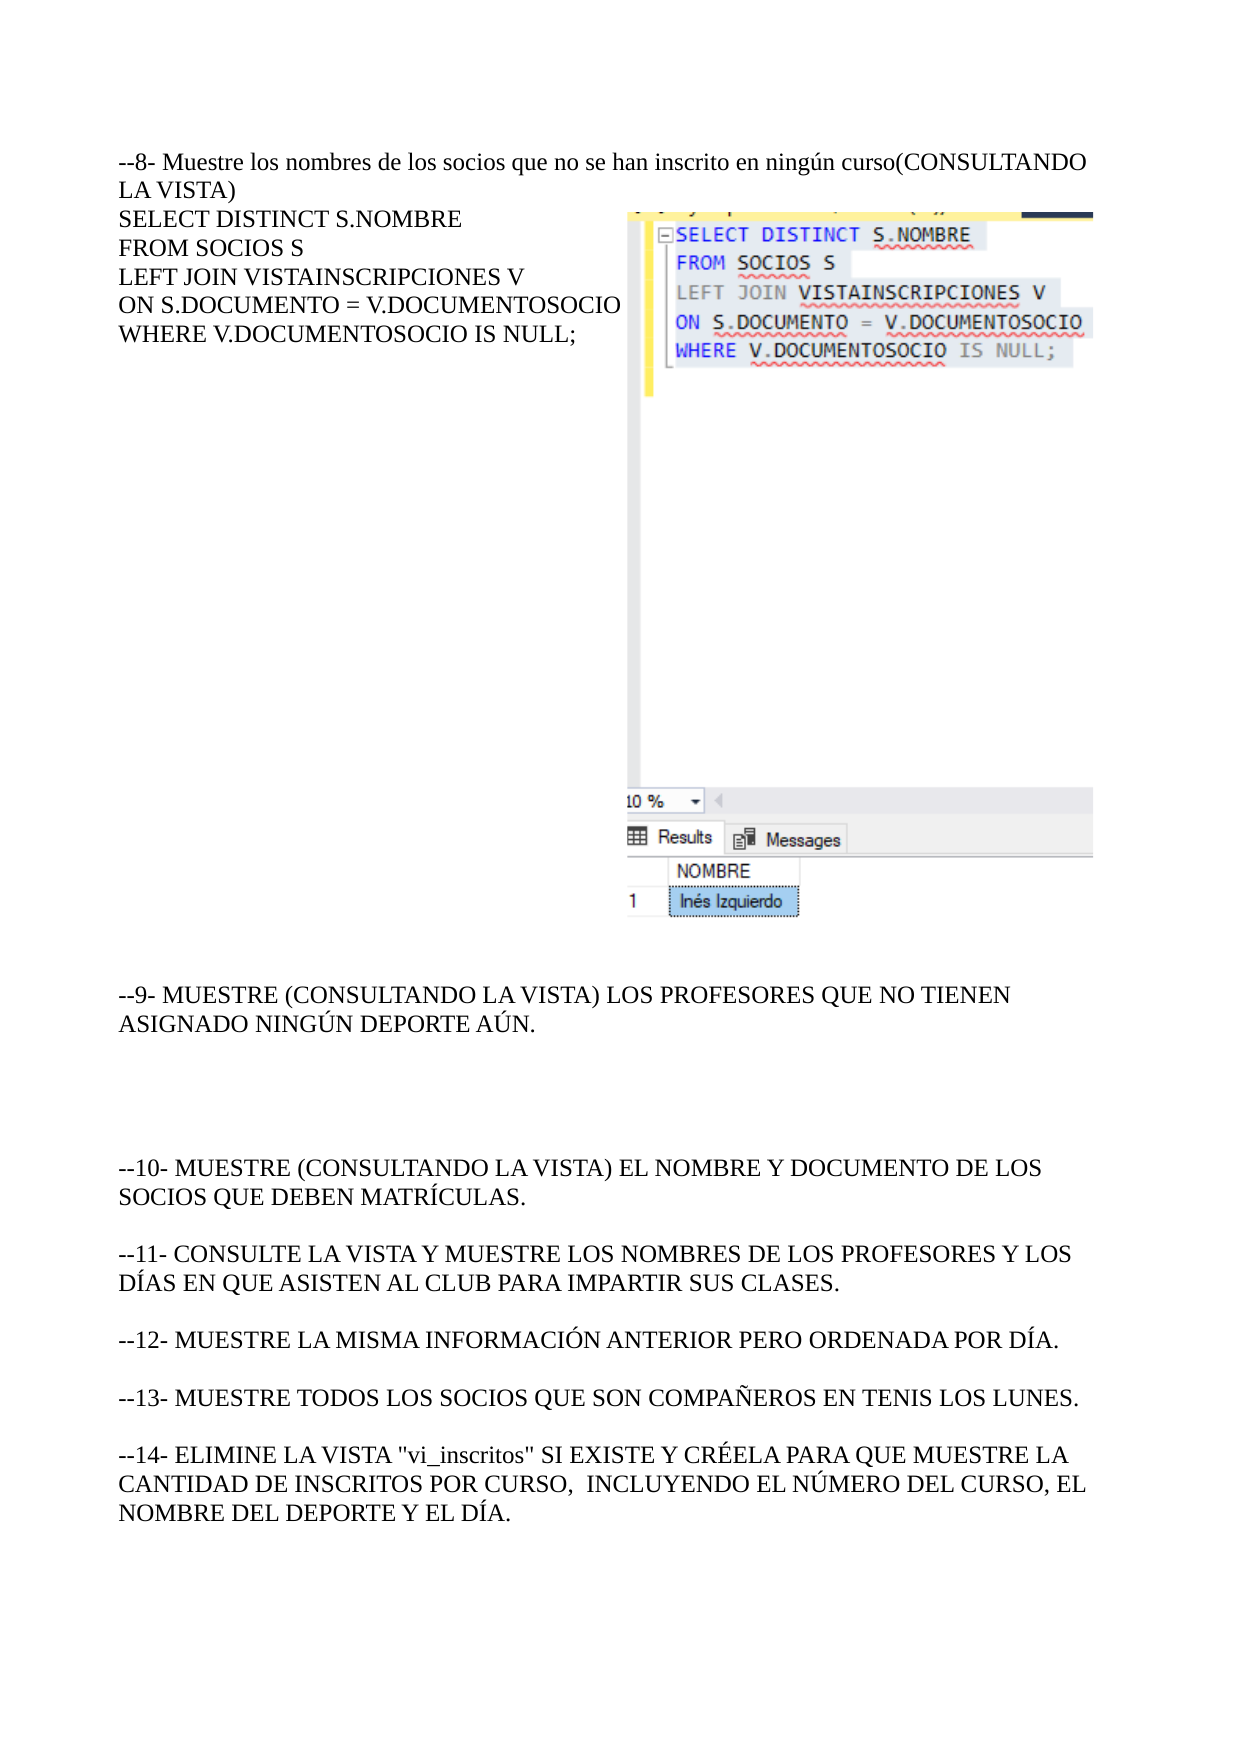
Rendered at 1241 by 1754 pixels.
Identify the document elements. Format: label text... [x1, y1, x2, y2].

text --10- MUESTRE (CONSULTANDO LA VISTA) EL NOMBRE Y DOCUMENTO DE LOS SOCIOS QUE DEBEN MATRÍCULAS. [118, 1153, 1122, 1211]
text --11- CONSULTE LA VISTA Y MUESTRE LOS NOMBRES DE LOS PROFESORES Y LOS DÍAS EN QUE ASISTEN AL CLUB PARA IMPARTIR SUS CLASES. [118, 1239, 1122, 1297]
text --14- ELIMINE LA VISTA "vi_inscritos" SI EXISTE Y CRÉELA PARA QUE MUESTRE LA CANTIDAD DE INSCRITOS POR CURSO, INCLUYENDO EL NÚMERO DEL CURSO, EL NOMBRE DEL DEPORTE Y EL DÍA. [118, 1441, 1122, 1527]
text LEFT JOIN VISTAINSCRIPCIONES V [118, 262, 627, 291]
text WHERE V.DOCUMENTOSOCIO IS NULL; [118, 319, 627, 348]
picture [627, 212, 1094, 936]
text SELECT DISTINCT S.NOMBRE [118, 204, 1122, 233]
text ON S.DOCUMENTO = V.DOCUMENTOSOCIO [118, 291, 627, 319]
text --13- MUESTRE TODOS LOS SOCIOS QUE SON COMPAÑEROS EN TENIS LOS LUNES. [118, 1383, 1122, 1412]
text [1094, 291, 1122, 319]
text --9- MUESTRE (CONSULTANDO LA VISTA) LOS PROFESORES QUE NO TIENEN ASIGNADO NINGÚN DEPORTE AÚN. [118, 981, 1122, 1038]
text --12- MUESTRE LA MISMA INFORMACIÓN ANTERIOR PERO ORDENADA POR DÍA. [118, 1326, 1122, 1354]
text FROM SOCIOS S [118, 233, 627, 262]
text [1094, 319, 1122, 348]
text [1094, 262, 1122, 291]
text [1094, 233, 1122, 262]
text --8- Muestre los nombres de los socios que no se han inscrito en ningún curso(CONSULTANDO LA VISTA) [118, 147, 1122, 204]
